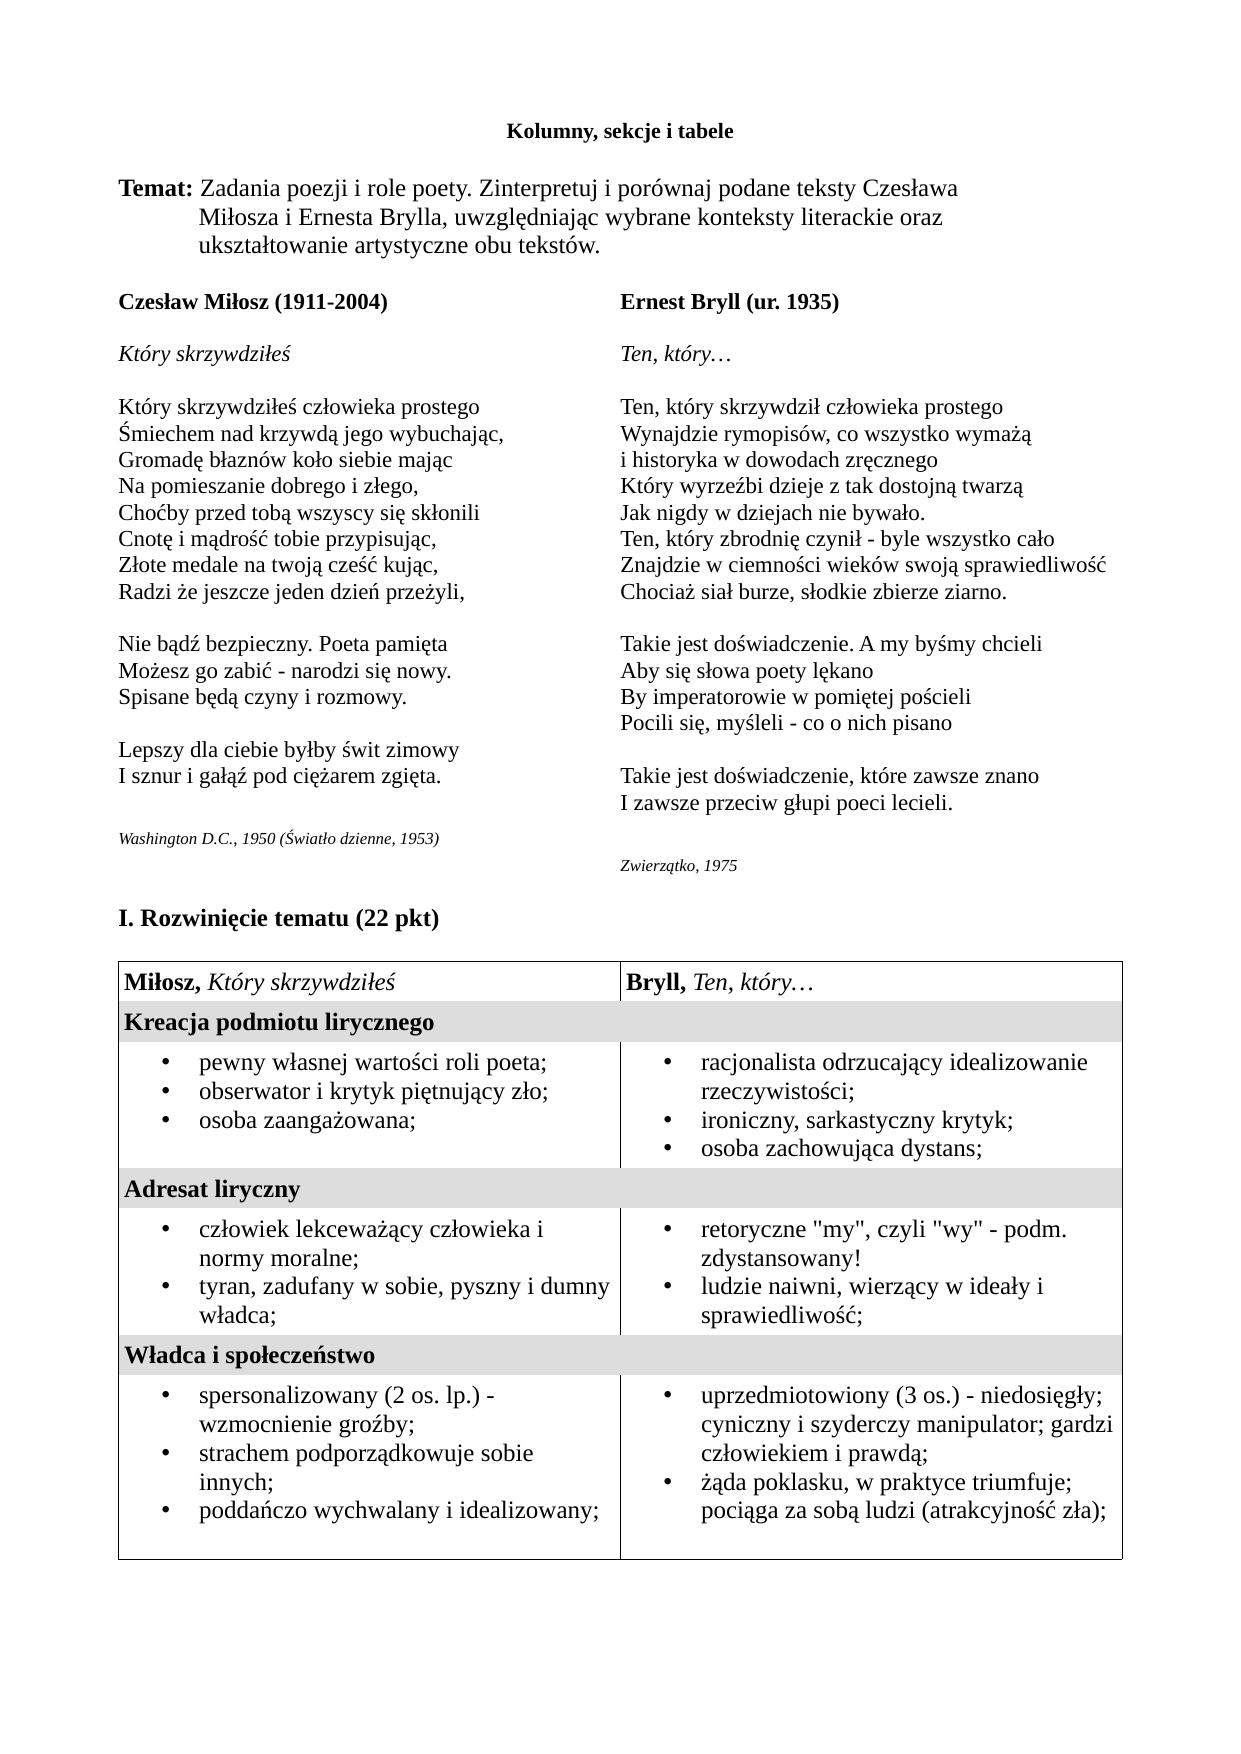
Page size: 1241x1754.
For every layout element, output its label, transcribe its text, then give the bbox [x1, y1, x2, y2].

table_cell uprzedmiotowiony (3 os.) - niedosięgły; cyniczny i szyderczy manipulator; gardzi człowiekiem i prawdą; żąda poklasku, w praktyce triumfuje; pociąga za sobą ludzi (atrakcyjność zła); [621, 1375, 1122, 1559]
text By imperatorowie w pomiętej pościeli [620, 683, 1122, 709]
text Który skrzywdziłeś człowieka prostego [118, 393, 620, 419]
text Aby się słowa poety lękano [620, 657, 1122, 683]
table_header Miłosz, Który skrzywdziłeś [119, 962, 620, 1001]
text Ten, który… [620, 341, 1122, 367]
table_cell człowiek lekceważący człowieka i normy moralne; tyran, zadufany w sobie, pyszny i dumny władca; [119, 1208, 620, 1335]
text Śmiechem nad krzywdą jego wybuchając, [118, 419, 620, 446]
text Choćby przed tobą wszyscy się skłonili [118, 499, 620, 525]
table_cell Władca i społeczeństwo [119, 1335, 1122, 1375]
text Ten, który zbrodnię czynił - byle wszystko cało [620, 525, 1122, 551]
text Spisane będą czyny i rozmowy. [118, 683, 620, 709]
text Ten, który skrzywdził człowieka prostego [620, 393, 1122, 419]
text Jak nigdy w dziejach nie bywało. [620, 499, 1122, 525]
text Znajdzie w ciemności wieków swoją sprawiedliwość [620, 551, 1122, 578]
table_header Bryll, Ten, który… [621, 962, 1122, 1001]
text Cnotę i mądrość tobie przypisując, [118, 525, 620, 551]
text Złote medale na twoją cześć kując, [118, 551, 620, 578]
text Lepszy dla ciebie byłby świt zimowy [118, 736, 620, 762]
text I. Rozwinięcie tematu (22 pkt) [118, 903, 1122, 932]
text Washington D.C., 1950 (Światło dzienne, 1953) [118, 815, 620, 848]
text Który wyrzeźbi dzieje z tak dostojną twarzą [620, 472, 1122, 499]
table_cell Kreacja podmiotu lirycznego [119, 1001, 1122, 1042]
text Możesz go zabić - narodzi się nowy. [118, 657, 620, 683]
text Temat: Zadania poezji i role poety. Zinterpretuj i porównaj podane teksty Czesława [118, 173, 1122, 202]
text i historyka w dowodach zręcznego [620, 446, 1122, 472]
text Który skrzywdziłeś [118, 341, 620, 367]
text Na pomieszanie dobrego i złego, [118, 472, 620, 499]
table_cell Adresat liryczny [119, 1168, 1122, 1208]
table_cell retoryczne "my", czyli "wy" - podm. zdystansowany! ludzie naiwni, wierzący w ideały i sprawiedliwość; [621, 1208, 1122, 1335]
text Ernest Bryll (ur. 1935) [620, 288, 1122, 314]
text Takie jest doświadczenie, które zawsze znano [620, 762, 1122, 788]
table_cell pewny własnej wartości roli poeta; obserwator i krytyk piętnujący zło; osoba zaangażowana; [119, 1042, 620, 1168]
text Chociaż siał burze, słodkie zbierze ziarno. [620, 578, 1122, 604]
text Wynajdzie rymopisów, co wszystko wymażą [620, 419, 1122, 446]
text Miłosza i Ernesta Brylla, uwzględniając wybrane konteksty literackie oraz [118, 202, 1122, 230]
text Nie bądź bezpieczny. Poeta pamięta [118, 630, 620, 657]
text I zawsze przeciw głupi poeci lecieli. [620, 788, 1122, 815]
text Gromadę błaznów koło siebie mając [118, 446, 620, 472]
text ukształtowanie artystyczne obu tekstów. [118, 230, 1122, 259]
text Takie jest doświadczenie. A my byśmy chcieli [620, 630, 1122, 657]
text Zwierzątko, 1975 [620, 841, 1122, 875]
text Pocili się, myśleli - co o nich pisano [620, 709, 1122, 736]
text Radzi że jeszcze jeden dzień przeżyli, [118, 578, 620, 604]
table_cell spersonalizowany (2 os. lp.) - wzmocnienie groźby; strachem podporządkowuje sobie innych; poddańczo wychwalany i idealizowany; [119, 1375, 620, 1559]
text Czesław Miłosz (1911-2004) [118, 288, 620, 314]
table_cell racjonalista odrzucający idealizowanie rzeczywistości; ironiczny, sarkastyczny krytyk; osoba zachowująca dystans; [621, 1042, 1122, 1168]
text I sznur i gałąź pod ciężarem zgięta. [118, 762, 620, 788]
